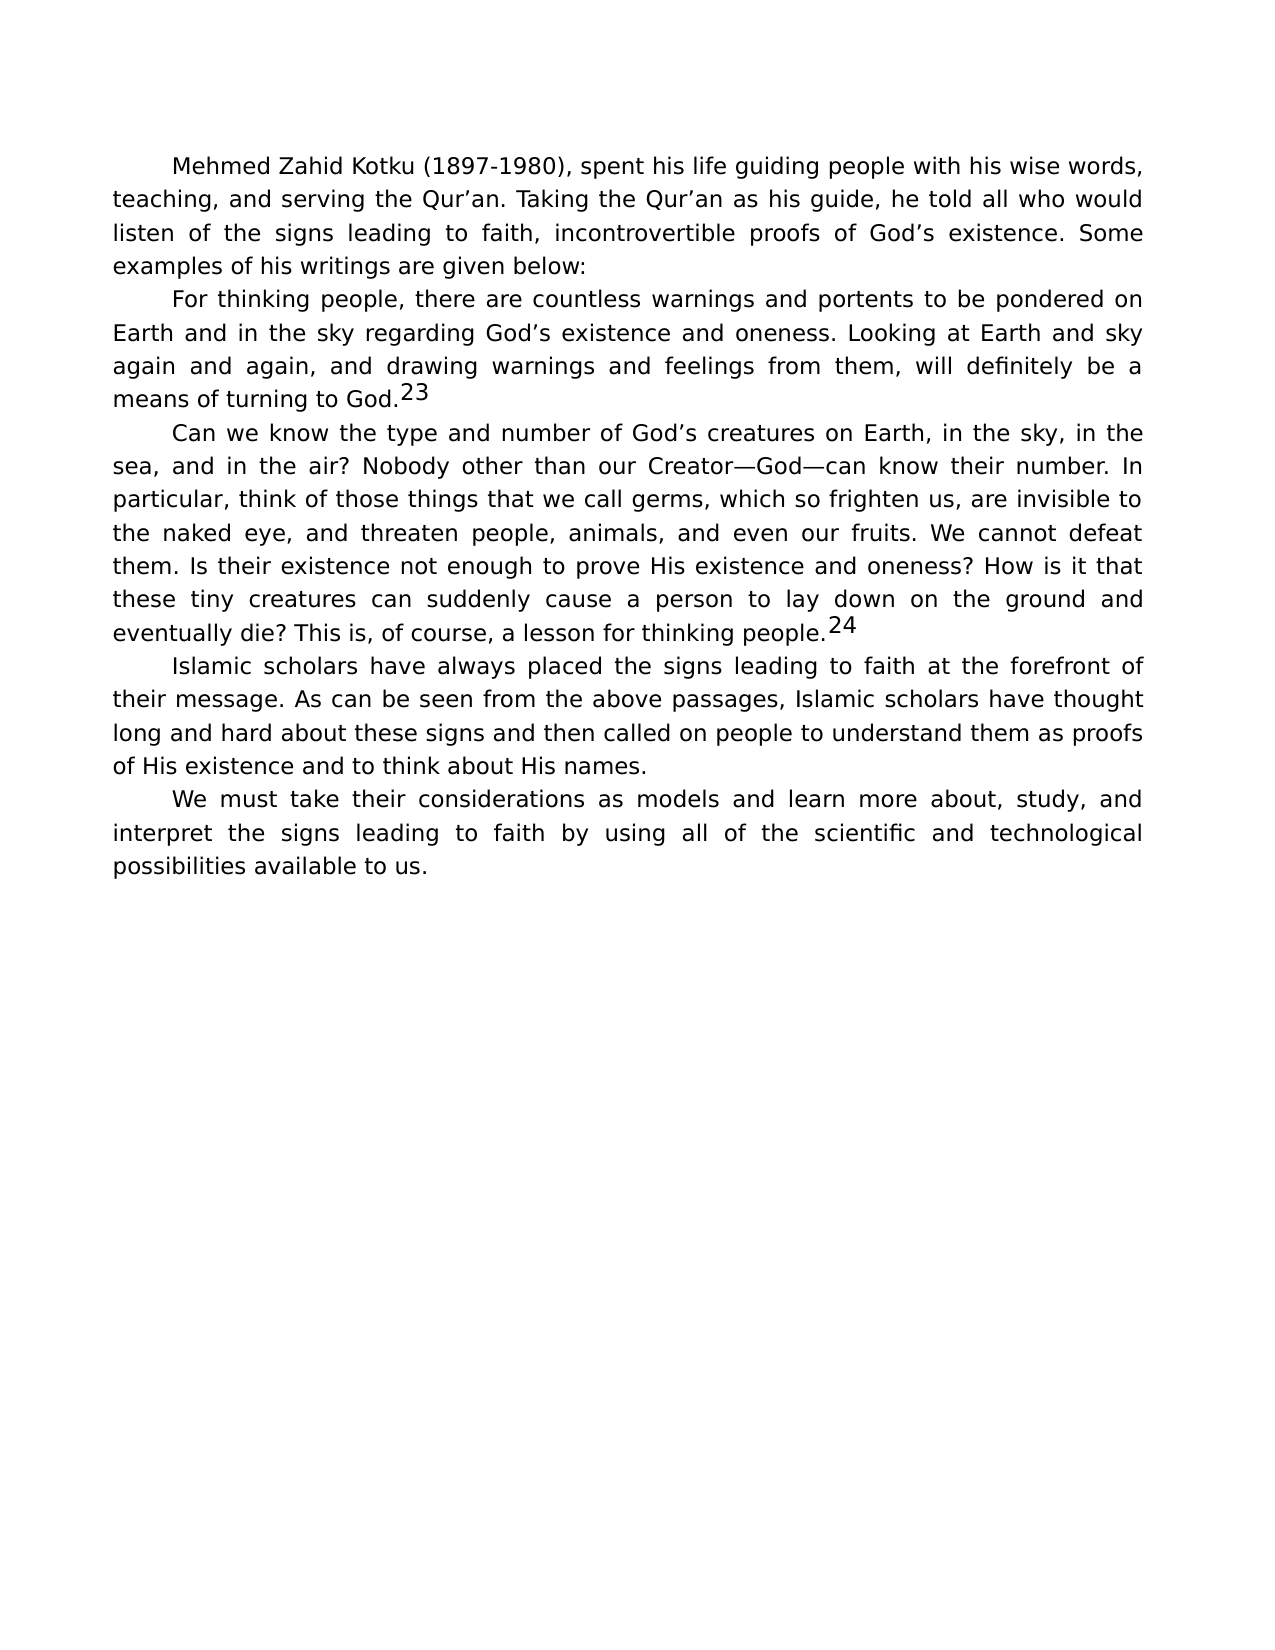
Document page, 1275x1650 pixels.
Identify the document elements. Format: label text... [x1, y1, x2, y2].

text Mehmed Zahid Kotku (1897-1980), spent his life guiding people with his wise words, teaching, and serving the Qur’an. Taking the Qur’an as his guide, he told all who would listen of the signs leading to faith, incontrovertible proofs of God’s existence. Some examples of his writings are given below: [112, 148, 1145, 281]
text Islamic scholars have always placed the signs leading to faith at the forefront of their message. As can be seen from the above passages, Islamic scholars have thought long and hard about these signs and then called on people to understand them as proofs of His existence and to think about His names. [112, 648, 1145, 781]
text For thinking people, there are countless warnings and portents to be pondered on Earth and in the sky regarding God’s existence and oneness. Looking at Earth and sky again and again, and drawing warnings and feelings from them, will definitely be a means of turning to God.23 [112, 281, 1145, 414]
text We must take their considerations as models and learn more about, study, and interpret the signs leading to faith by using all of the scientific and technological possibilities available to us. [112, 781, 1145, 881]
text Can we know the type and number of God’s creatures on Earth, in the sky, in the sea, and in the air? Nobody other than our Creator—God—can know their number. In particular, think of those things that we call germs, which so frighten us, are invisible to the naked eye, and threaten people, animals, and even our fruits. We cannot defeat them. Is their existence not enough to prove His existence and oneness? How is it that these tiny creatures can suddenly cause a person to lay down on the ground and eventually die? This is, of course, a lesson for thinking people.24 [112, 414, 1145, 648]
